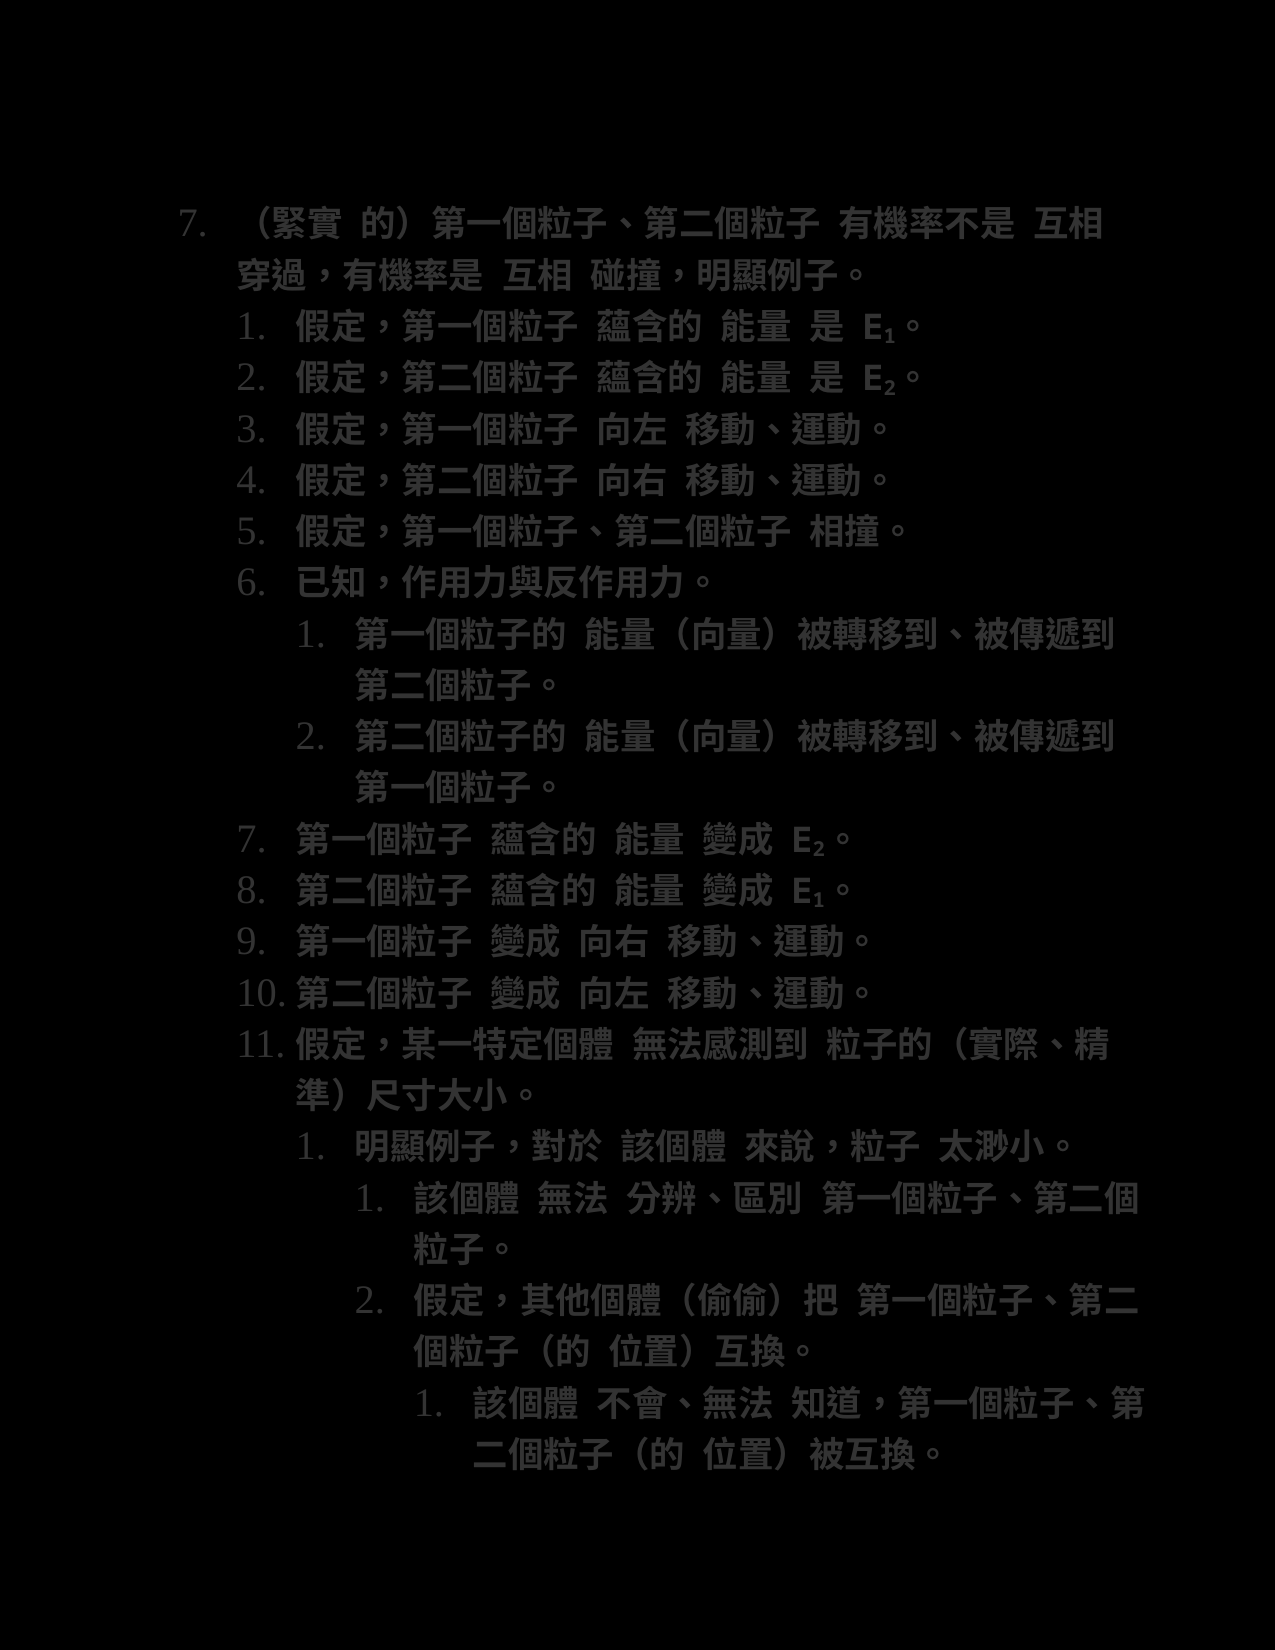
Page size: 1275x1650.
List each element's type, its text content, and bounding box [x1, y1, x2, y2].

list 假定，第一個粒子 蘊含的 能量 是 E1。 [236, 298, 1157, 350]
list 已知，作用力與反作用力。 [236, 555, 1157, 606]
list 明顯例子，對於 該個體 來說，粒子 太渺小。 [295, 1119, 1157, 1170]
list 假定，第二個粒子 蘊含的 能量 是 E2。 [236, 350, 1157, 401]
list 假定，第一個粒子、第二個粒子 相撞。 [236, 503, 1157, 555]
list 第二個粒子 蘊含的 能量 變成 E1。 [236, 862, 1157, 914]
list 該個體 不會、無法 知道，第一個粒子、第二個粒子（的 位置）被互換。 [413, 1375, 1157, 1477]
list 假定，某一特定個體 無法感測到 粒子的（實際、精準）尺寸大小。 [236, 1016, 1157, 1119]
list 第二個粒子 變成 向左 移動、運動。 [236, 965, 1157, 1016]
list 假定，第一個粒子 向左 移動、運動。 [236, 401, 1157, 452]
list （緊實 的）第一個粒子、第二個粒子 有機率不是 互相 穿過，有機率是 互相 碰撞，明顯例子。 [177, 196, 1157, 298]
list 第一個粒子 蘊含的 能量 變成 E2。 [236, 811, 1157, 862]
list 假定，第二個粒子 向右 移動、運動。 [236, 452, 1157, 503]
list 假定，其他個體（偷偷）把 第一個粒子、第二個粒子（的 位置）互換。 [354, 1272, 1157, 1375]
list 第一個粒子的 能量（向量）被轉移到、被傳遞到 第二個粒子。 [295, 606, 1157, 708]
list 第二個粒子的 能量（向量）被轉移到、被傳遞到 第一個粒子。 [295, 708, 1157, 811]
list 該個體 無法 分辨、區別 第一個粒子、第二個粒子。 [354, 1170, 1157, 1272]
list 第一個粒子 變成 向右 移動、運動。 [236, 914, 1157, 965]
